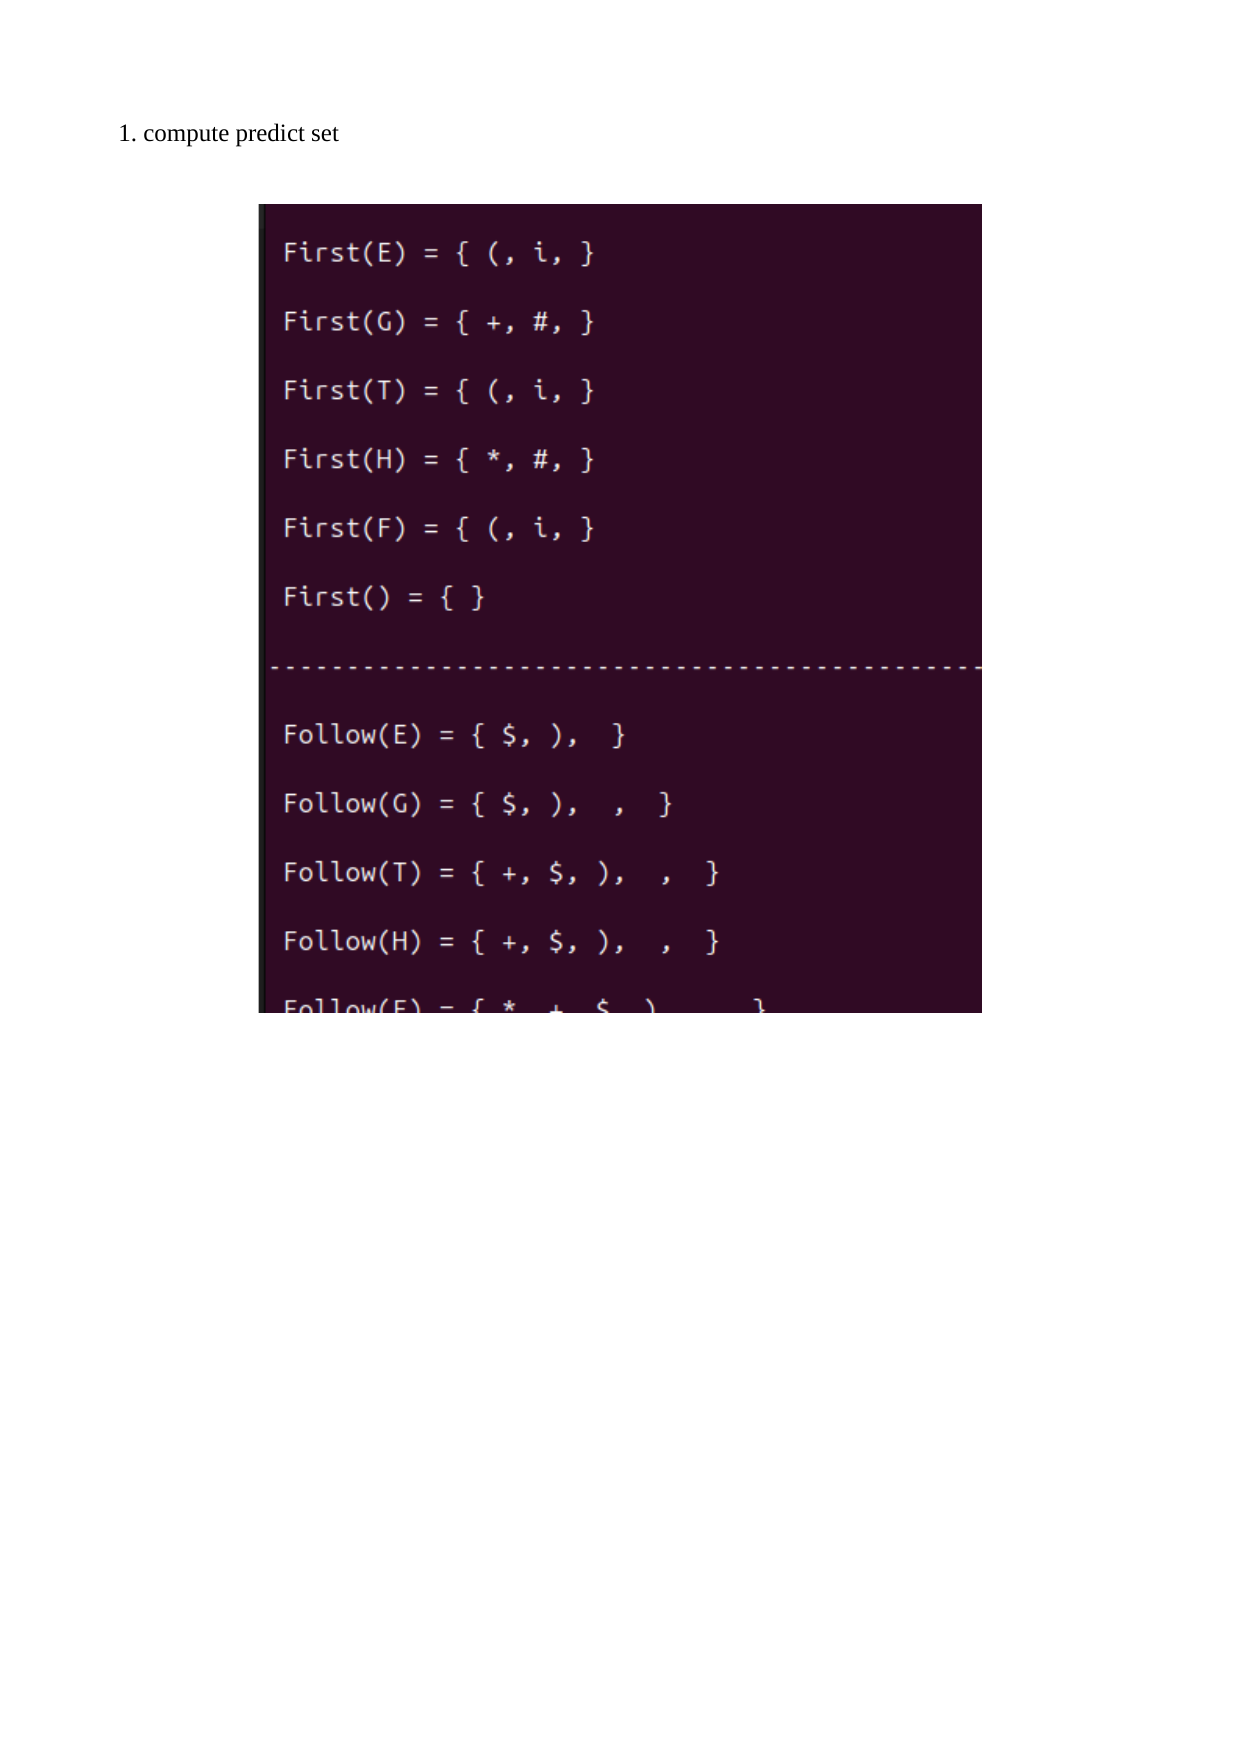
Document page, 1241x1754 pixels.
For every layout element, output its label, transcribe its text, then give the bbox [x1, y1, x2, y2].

text 1. compute predict set [118, 118, 1122, 147]
picture [258, 204, 982, 1013]
